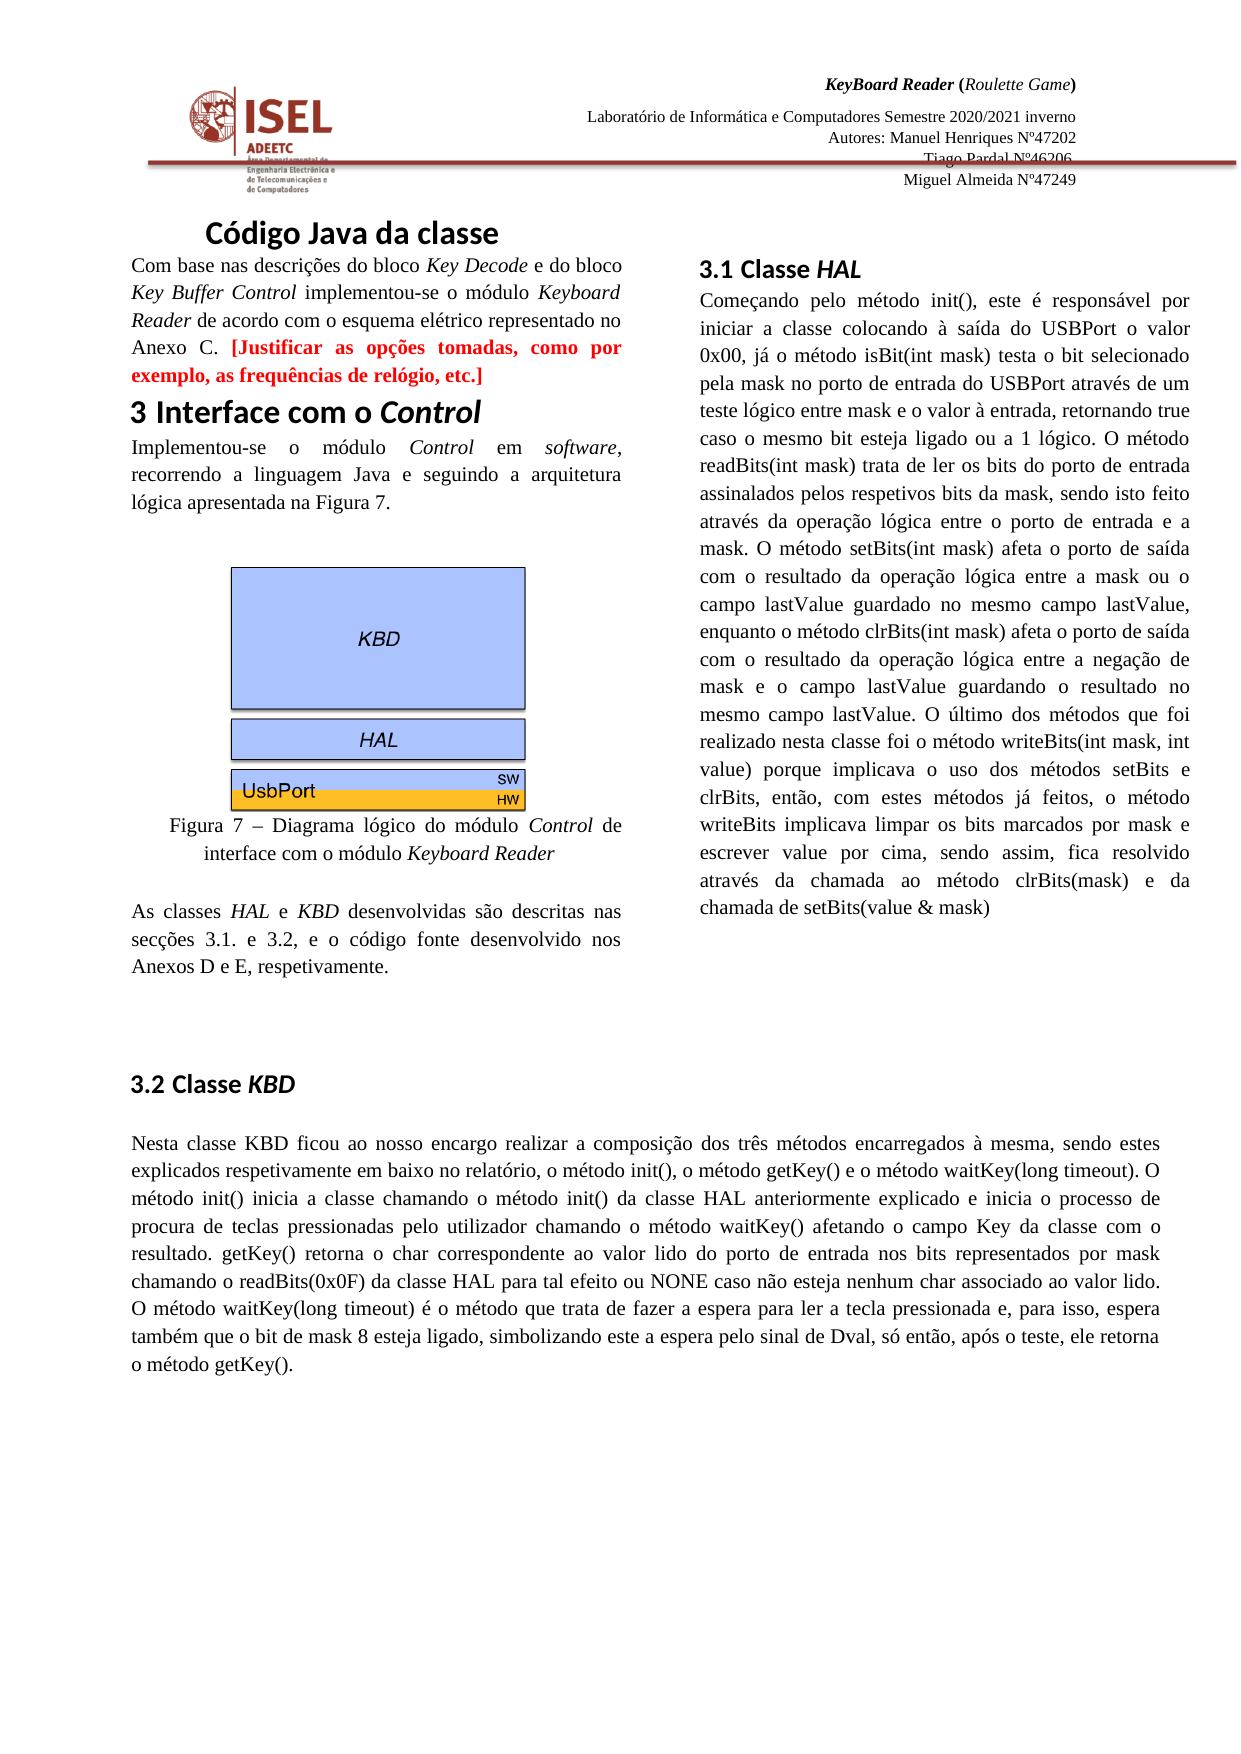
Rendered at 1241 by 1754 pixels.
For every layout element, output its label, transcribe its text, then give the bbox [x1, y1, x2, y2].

text Nesta classe KBD ficou ao nosso encargo realizar a composição dos três métodos encarregados à mesma, sendo estes explicados respetivamente em baixo no relatório, o método init(), o método getKey() e o método waitKey(long timeout). O método init() inicia a classe chamando o método init() da classe HAL anteriormente explicado e inicia o processo de procura de teclas pressionadas pelo utilizador chamando o método waitKey() afetando o campo Key da classe com o resultado. getKey() retorna o char correspondente ao valor lido do porto de entrada nos bits representados por mask chamando o readBits(0x0F) da classe HAL para tal efeito ou NONE caso não esteja nenhum char associado ao valor lido. O método waitKey(long timeout) é o método que trata de fazer a espera para ler a tecla pressionada e, para isso, espera também que o bit de mask 8 esteja ligado, simbolizando este a espera pelo sinal de Dval, só então, após o teste, ele retorna o método getKey(). [131, 1131, 1162, 1376]
text Começando pelo método init(), este é responsável por iniciar a classe colocando à saída do USBPort o valor 0x00, já o método isBit(int mask) testa o bit selecionado pela mask no porto de entrada do USBPort através de um teste lógico entre mask e o valor à entrada, retornando true caso o mesmo bit esteja ligado ou a 1 lógico. O método readBits(int mask) trata de ler os bits do porto de entrada assinalados pelos respetivos bits da mask, sendo isto feito através da operação lógica entre o porto de entrada e a mask. O método setBits(int mask) afeta o porto de saída com o resultado da operação lógica entre a mask ou o campo lastValue guardado no mesmo campo lastValue, enquanto o método clrBits(int mask) afeta o porto de saída com o resultado da operação lógica entre a negação de mask e o campo lastValue guardando o resultado no mesmo campo lastValue. O último dos métodos que foi realizado nesta classe foi o método writeBits(int mask, int value) porque implicava o uso dos métodos setBits e clrBits, então, com estes métodos já feitos, o método writeBits implicava limpar os bits marcados por mask e escrever value por cima, sendo assim, fica resolvido através da chamada ao método clrBits(mask) e da chamada de setBits(value & mask) [699, 288, 1191, 919]
text Figura 7 – Diagrama lógico do módulo Control de interface com o módulo Keyboard Reader [169, 813, 622, 865]
subtitle 3.1 Classe HAL [698, 252, 1192, 286]
text Implementou-se o módulo Control em software, recorrendo a linguagem Java e seguindo a arquitetura lógica apresentada na Figura 7. [131, 435, 622, 514]
subtitle 3 Interface com o Control [129, 391, 623, 432]
subtitle 3.2 Classe KBD [130, 1061, 1192, 1102]
text Com base nas descrições do bloco Key Decode e do bloco Key Buffer Control implementou-se o módulo Keyboard Reader de acordo com o esquema elétrico representado no Anexo C. [Justificar as opções tomadas, como por exemplo, as frequências de relógio, etc.] [131, 252, 622, 387]
text As classes HAL e KBD desenvolvidas são descritas nas secções 3.1. e 3.2, e o código fonte desenvolvido nos Anexos D e E, respetivamente. [131, 899, 622, 978]
